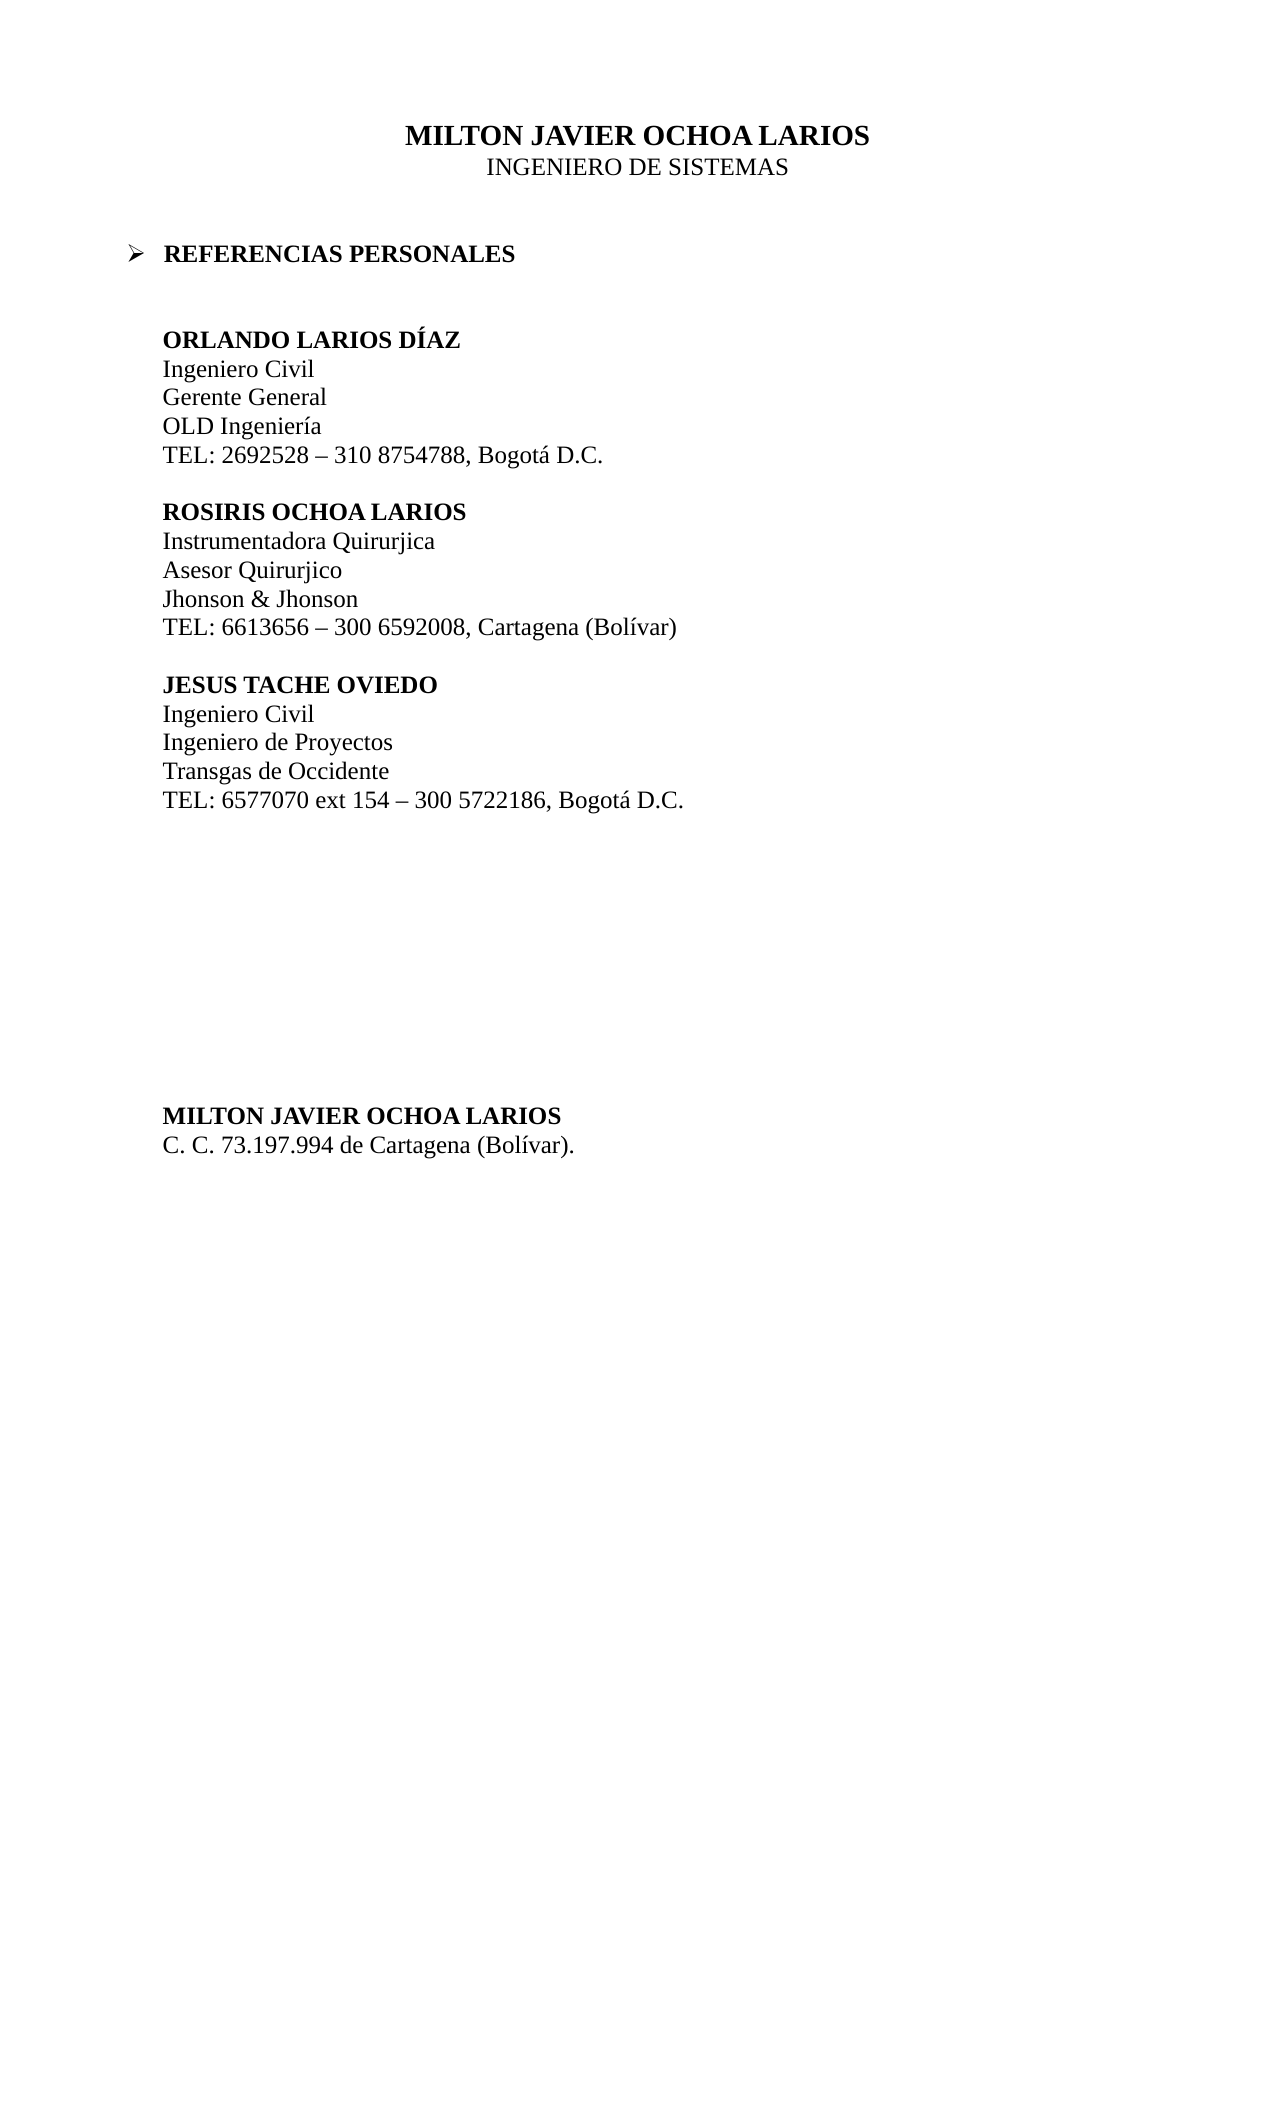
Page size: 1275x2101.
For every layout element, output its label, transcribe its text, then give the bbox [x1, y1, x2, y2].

text Ingeniero Civil [88, 699, 1186, 727]
list REFERENCIAS PERSONALES [126, 239, 1186, 267]
text Instrumentadora Quirurjica [88, 526, 1186, 555]
text Transgas de Occidente [88, 756, 1186, 785]
text ORLANDO LARIOS DÍAZ [88, 325, 1186, 354]
text TEL: 6613656 – 300 6592008, Cartagena (Bolívar) [88, 612, 1186, 641]
text ROSIRIS OCHOA LARIOS [88, 497, 1186, 526]
text Jhonson & Jhonson [88, 584, 1186, 612]
text JESUS TACHE OVIEDO [88, 670, 1186, 699]
text TEL: 6577070 ext 154 – 300 5722186, Bogotá D.C. [88, 785, 1186, 814]
text OLD Ingeniería [88, 411, 1186, 440]
text MILTON JAVIER OCHOA LARIOS [88, 1101, 1186, 1130]
text TEL: 2692528 – 310 8754788, Bogotá D.C. [88, 440, 1186, 469]
text C. C. 73.197.994 de Cartagena (Bolívar). [88, 1130, 1186, 1159]
text Gerente General [88, 382, 1186, 411]
text Ingeniero de Proyectos [88, 727, 1186, 756]
text Ingeniero Civil [88, 354, 1186, 382]
text Asesor Quirurjico [88, 555, 1186, 584]
